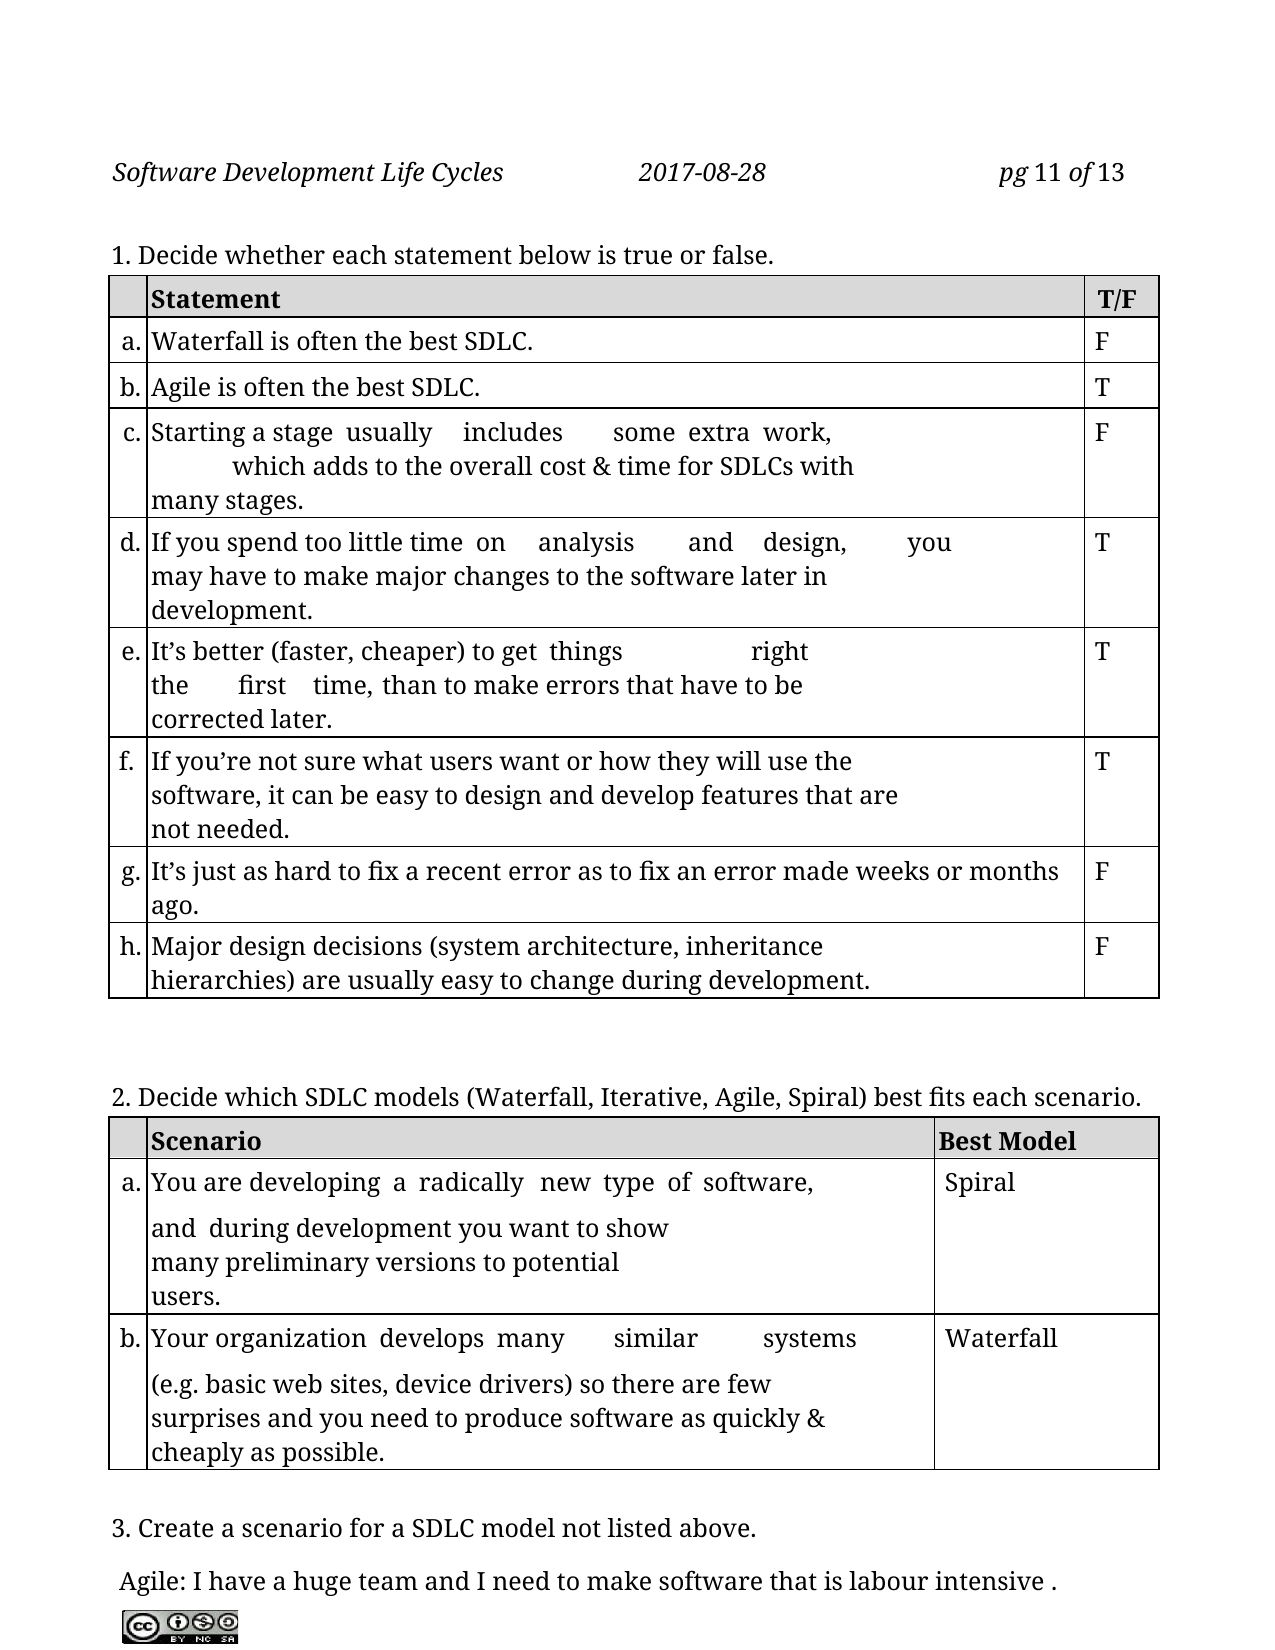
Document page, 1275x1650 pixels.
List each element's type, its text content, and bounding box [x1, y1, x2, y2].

table_cell c. [110, 409, 146, 517]
table_cell Your​ organization​ ​ develops​ ​ many​ ​ similar​ ​ systems​ (e.g.​ ​basic​ ​web​ ​sites,​ ​device​ ​drivers)​ ​so​ ​there​ ​are​ ​few​ ​surprises and​ ​you​ ​need​ ​to​ ​produce​ ​software​ ​as​ ​quickly​ ​&​ ​cheaply​ ​as​ ​possible. [148, 1315, 934, 1468]
table_cell a. [110, 318, 146, 362]
table_cell T [1085, 738, 1158, 846]
table_cell F [1085, 409, 1158, 517]
table_cell T [1085, 363, 1158, 407]
table_cell a. [110, 1159, 146, 1313]
table_cell T [1085, 628, 1158, 736]
table_cell Agile​ ​is​ ​often​ ​the​ ​best​ ​SDLC. [148, 363, 1084, 407]
table_header Scenario [148, 1118, 934, 1157]
table_header [110, 276, 146, 316]
table_header Best​ ​Model [935, 1118, 1158, 1157]
table_cell h. [110, 923, 146, 997]
table_cell It’s​ ​just​ ​as​ ​hard​ ​to​ ​fix​ ​a​ ​recent​ ​error​ ​as​ ​to​ ​fix​ ​an​ ​error​ ​made​ ​weeks​ ​or​ ​months​ ​ago. [148, 847, 1084, 921]
table_cell f. [110, 738, 146, 846]
table_cell Major​ ​design​ ​decisions​ ​(system​ ​architecture,​ ​inheritance​ ​hierarchies) are​ ​usually​ ​easy​ ​to​ ​change​ ​during​ ​development. [148, 923, 1084, 997]
table_cell F [1085, 847, 1158, 921]
table_cell b. [110, 363, 146, 407]
table_cell Spiral [935, 1159, 1158, 1313]
text 2.​ ​Decide​ ​which​ ​SDLC​ ​models​ ​(Waterfall,​ ​Iterative,​ ​Agile,​ ​Spiral)​ ​best​ ​fits​ ​each​ ​scenario. [111, 1079, 1168, 1113]
table_header [110, 1118, 146, 1157]
table_cell b. [110, 1315, 146, 1468]
table_cell d. [110, 518, 146, 626]
table_cell Waterfall [935, 1315, 1158, 1468]
table_cell Waterfall​ ​is​ ​often​ ​the​ ​best​ ​SDLC. [148, 318, 1084, 362]
table_cell e. [110, 628, 146, 736]
table_cell It’s​ ​better​ ​(faster,​ ​cheaper)​ ​to​ ​get ​ things​ ​ right​​ the​ ​ first​ ​ ​time, than​ ​to​ ​make​ ​errors​ ​that​ ​have​ ​to​ ​be​ ​corrected​ ​later. [148, 628, 1084, 736]
table_cell You​ ​are​ ​developing ​ a​ ​ radically​ ​ new​ ​​type ​ of​ ​ software,​ and ​ ​during​ ​development​ ​you​ ​want​ ​to​ ​show many​ ​preliminary​ ​versions​ ​to​ ​potential​ ​users. [148, 1159, 934, 1313]
table_header Statement [148, 276, 1084, 316]
table_cell Starting​ ​a​ ​stage ​ usually​ ​ includes​ ​ ​some ​ extra​ ​ work,​ which​ ​adds​ ​to​ ​the​ ​overall​ ​cost​ ​&​ ​time​ ​for​ ​SDLCs​ ​with​ ​many​ ​stages. [148, 409, 1084, 517]
table_cell g. [110, 847, 146, 921]
table_header T/F [1085, 276, 1158, 316]
table_cell F [1085, 923, 1158, 997]
table_cell F [1085, 318, 1158, 362]
text 1.​ ​Decide​ ​whether​ ​each​ ​statement​ ​below​ ​is​ ​true​ ​or​ ​false. [111, 238, 1168, 272]
table_cell If​ ​you’re​ ​not​ ​sure​ ​what​ ​users​ ​want​ ​or​ ​how​ ​they​ ​will​ ​use​ ​the​ ​software, it​ ​can​ ​be​ ​easy​ ​to​ ​design​ ​and​ ​develop​ ​features​ ​that​ ​are​ ​not​ ​needed. [148, 738, 1084, 846]
picture [121, 1610, 239, 1644]
table_cell If​ ​you​ ​spend​ ​too​ ​little​ ​time ​ ​on ​analysis​ ​ and​ ​ ​design, you​ ​may​ ​have​ ​to​ ​make​ ​major​ ​changes​ ​to​ ​the​ ​software​ ​later​ ​in​ ​development. [148, 518, 1084, 626]
text Agile: I have a huge team and I need to make software that is labour intensive . [112, 1563, 1168, 1597]
text 3.​ ​Create​ ​a​ ​scenario​ ​for​ ​a​ ​SDLC​ ​model​ ​not​ ​listed​ ​above. [111, 1510, 1168, 1544]
table_cell T [1085, 518, 1158, 626]
